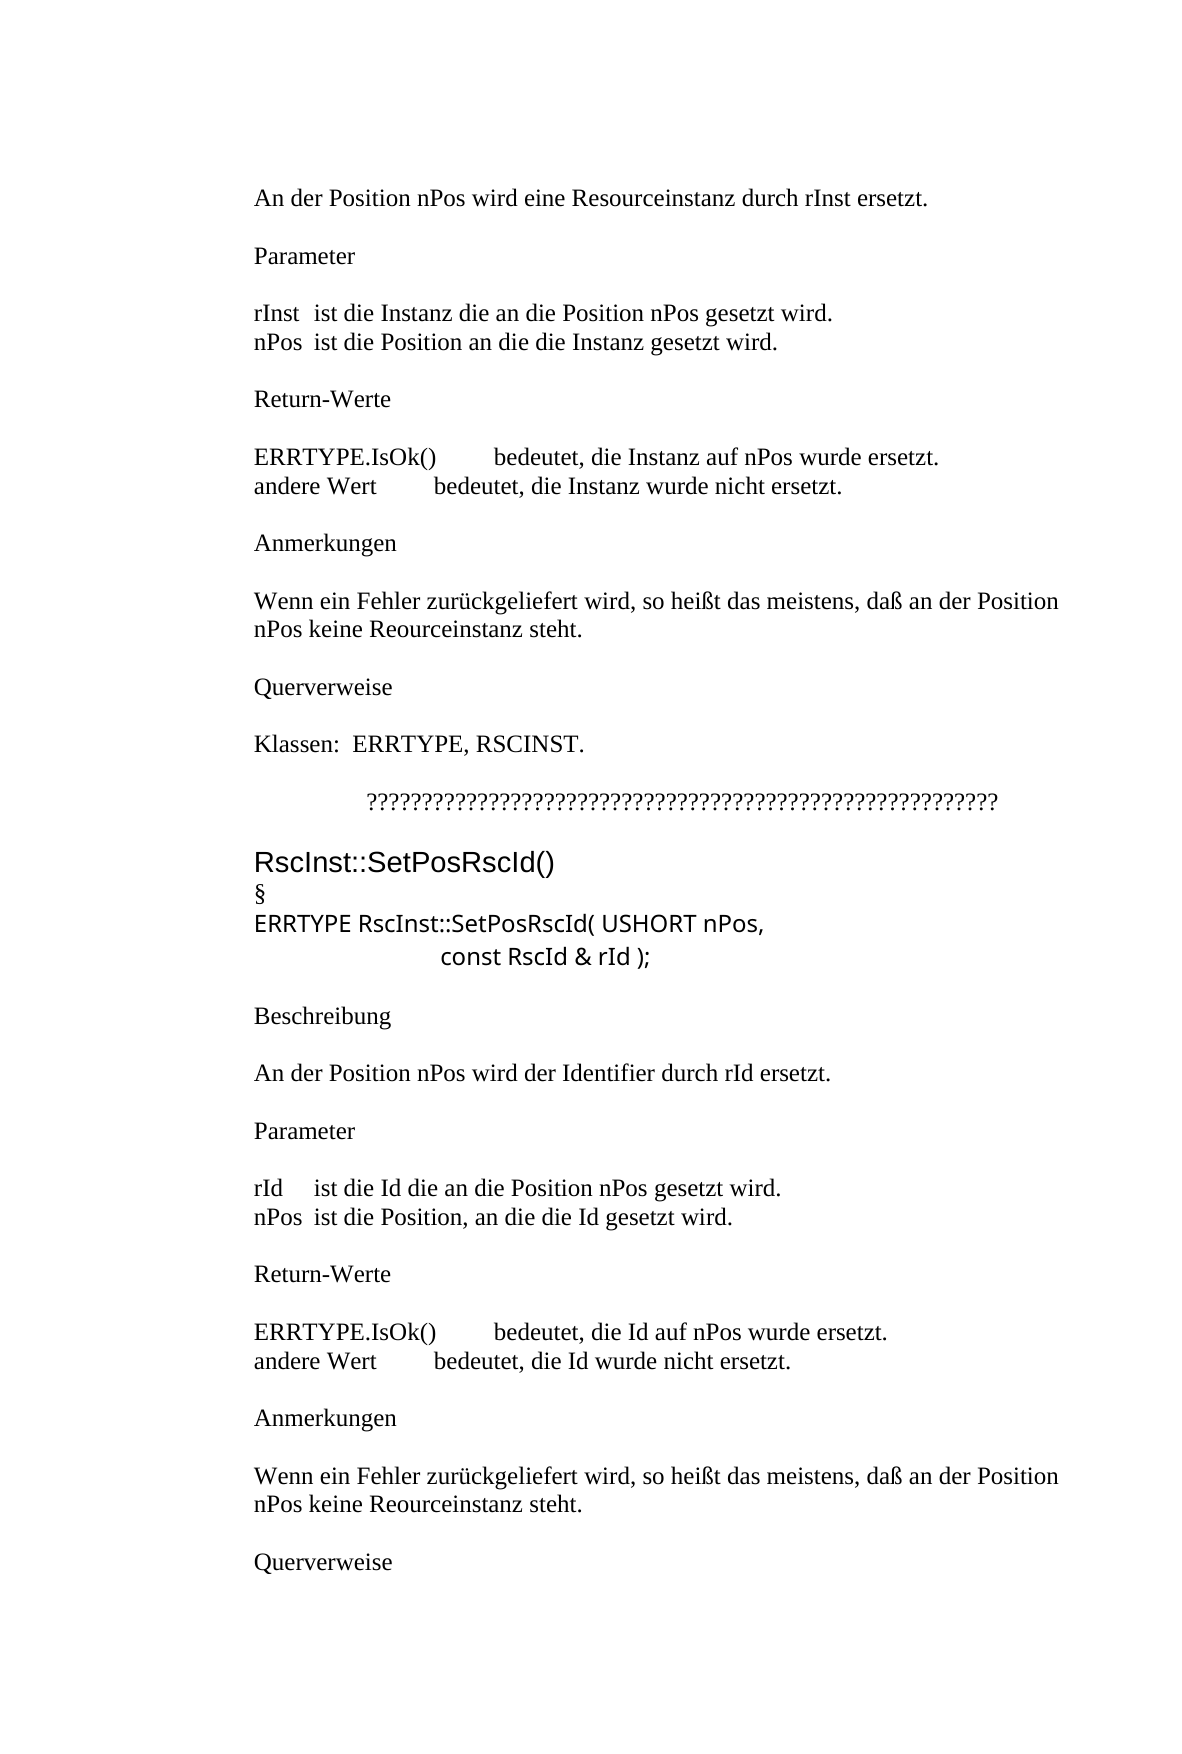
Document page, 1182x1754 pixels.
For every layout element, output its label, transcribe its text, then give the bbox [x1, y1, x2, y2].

text Parameter [254, 241, 1110, 269]
text Return-Werte [254, 384, 1110, 413]
text Anmerkungen [254, 528, 1110, 557]
text An der Position nPos wird eine Resourceinstanz durch rInst ersetzt. [254, 183, 1110, 212]
text Anmerkungen [254, 1403, 1110, 1432]
text andere Wert bedeutet, die Id wurde nicht ersetzt. [254, 1346, 1110, 1374]
list ERRTYPE RscInst::SetPosRscId( USHORT nPos, [254, 907, 1110, 939]
text ERRTYPE.IsOk() bedeutet, die Id auf nPos wurde ersetzt. [254, 1317, 1110, 1346]
text Wenn ein Fehler zurückgeliefert wird, so heißt das meistens, daß an der Position nPos keine Reourceinstanz steht. [254, 1461, 1110, 1518]
text Querverweise [254, 1547, 1110, 1576]
text rInst ist die Instanz die an die Position nPos gesetzt wird. [254, 298, 1110, 327]
text Return-Werte [254, 1259, 1110, 1288]
text Beschreibung [254, 1001, 1110, 1029]
text Querverweise [254, 672, 1110, 701]
text ????????????????????????????????????????????????????????? [254, 787, 1110, 816]
text nPos ist die Position, an die die Id gesetzt wird. [254, 1202, 1110, 1231]
text § [254, 878, 1110, 907]
text An der Position nPos wird der Identifier durch rId ersetzt. [254, 1058, 1110, 1087]
text ERRTYPE.IsOk() bedeutet, die Instanz auf nPos wurde ersetzt. [254, 442, 1110, 471]
text andere Wert bedeutet, die Instanz wurde nicht ersetzt. [254, 471, 1110, 499]
text Klassen: ERRTYPE, RSCINST. [254, 729, 1110, 758]
text Parameter [254, 1116, 1110, 1144]
subtitle RscInst::SetPosRscId() [254, 844, 1110, 878]
text rId ist die Id die an die Position nPos gesetzt wird. [254, 1173, 1110, 1202]
list const RscId & rId ); [254, 939, 1110, 972]
text Wenn ein Fehler zurückgeliefert wird, so heißt das meistens, daß an der Position nPos keine Reourceinstanz steht. [254, 586, 1110, 643]
text nPos ist die Position an die die Instanz gesetzt wird. [254, 327, 1110, 356]
